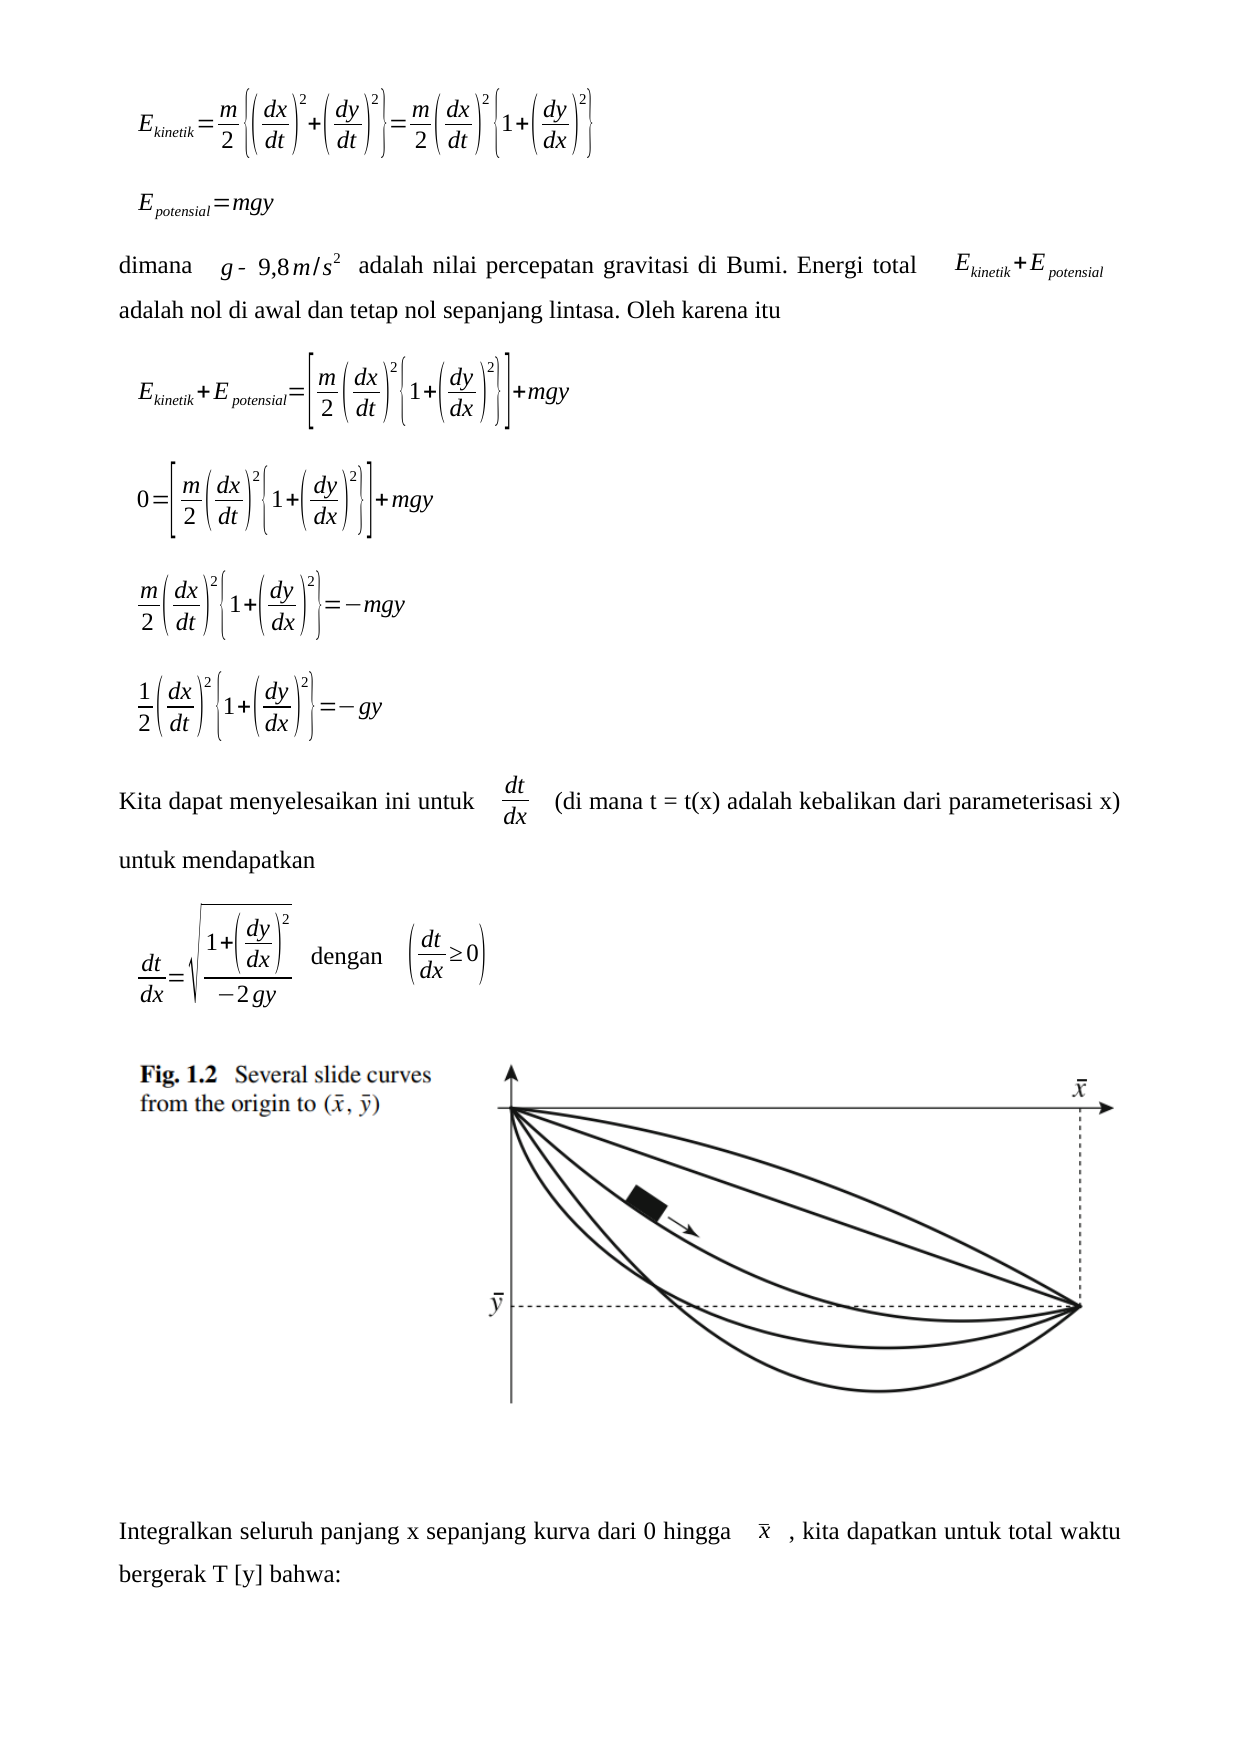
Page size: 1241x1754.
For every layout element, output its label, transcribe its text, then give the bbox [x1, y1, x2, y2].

text Kita dapat menyelesaikan ini untuk (di mana t = t(x) adalah kebalikan dari parameterisasi x) untuk mendapatkan [119, 771, 1121, 873]
text dimana adalah nilai percepatan gravitasi di Bumi. Energi total adalah nol di awal dan tetap nol sepanjang lintasa. Oleh karena itu [119, 249, 1121, 323]
text Integralkan seluruh panjang x sepanjang kurva dari 0 hingga , kita dapatkan untuk total waktu bergerak T [y] bahwa: [119, 1516, 1121, 1588]
text dengan [119, 902, 1121, 1008]
picture [126, 1036, 1114, 1444]
